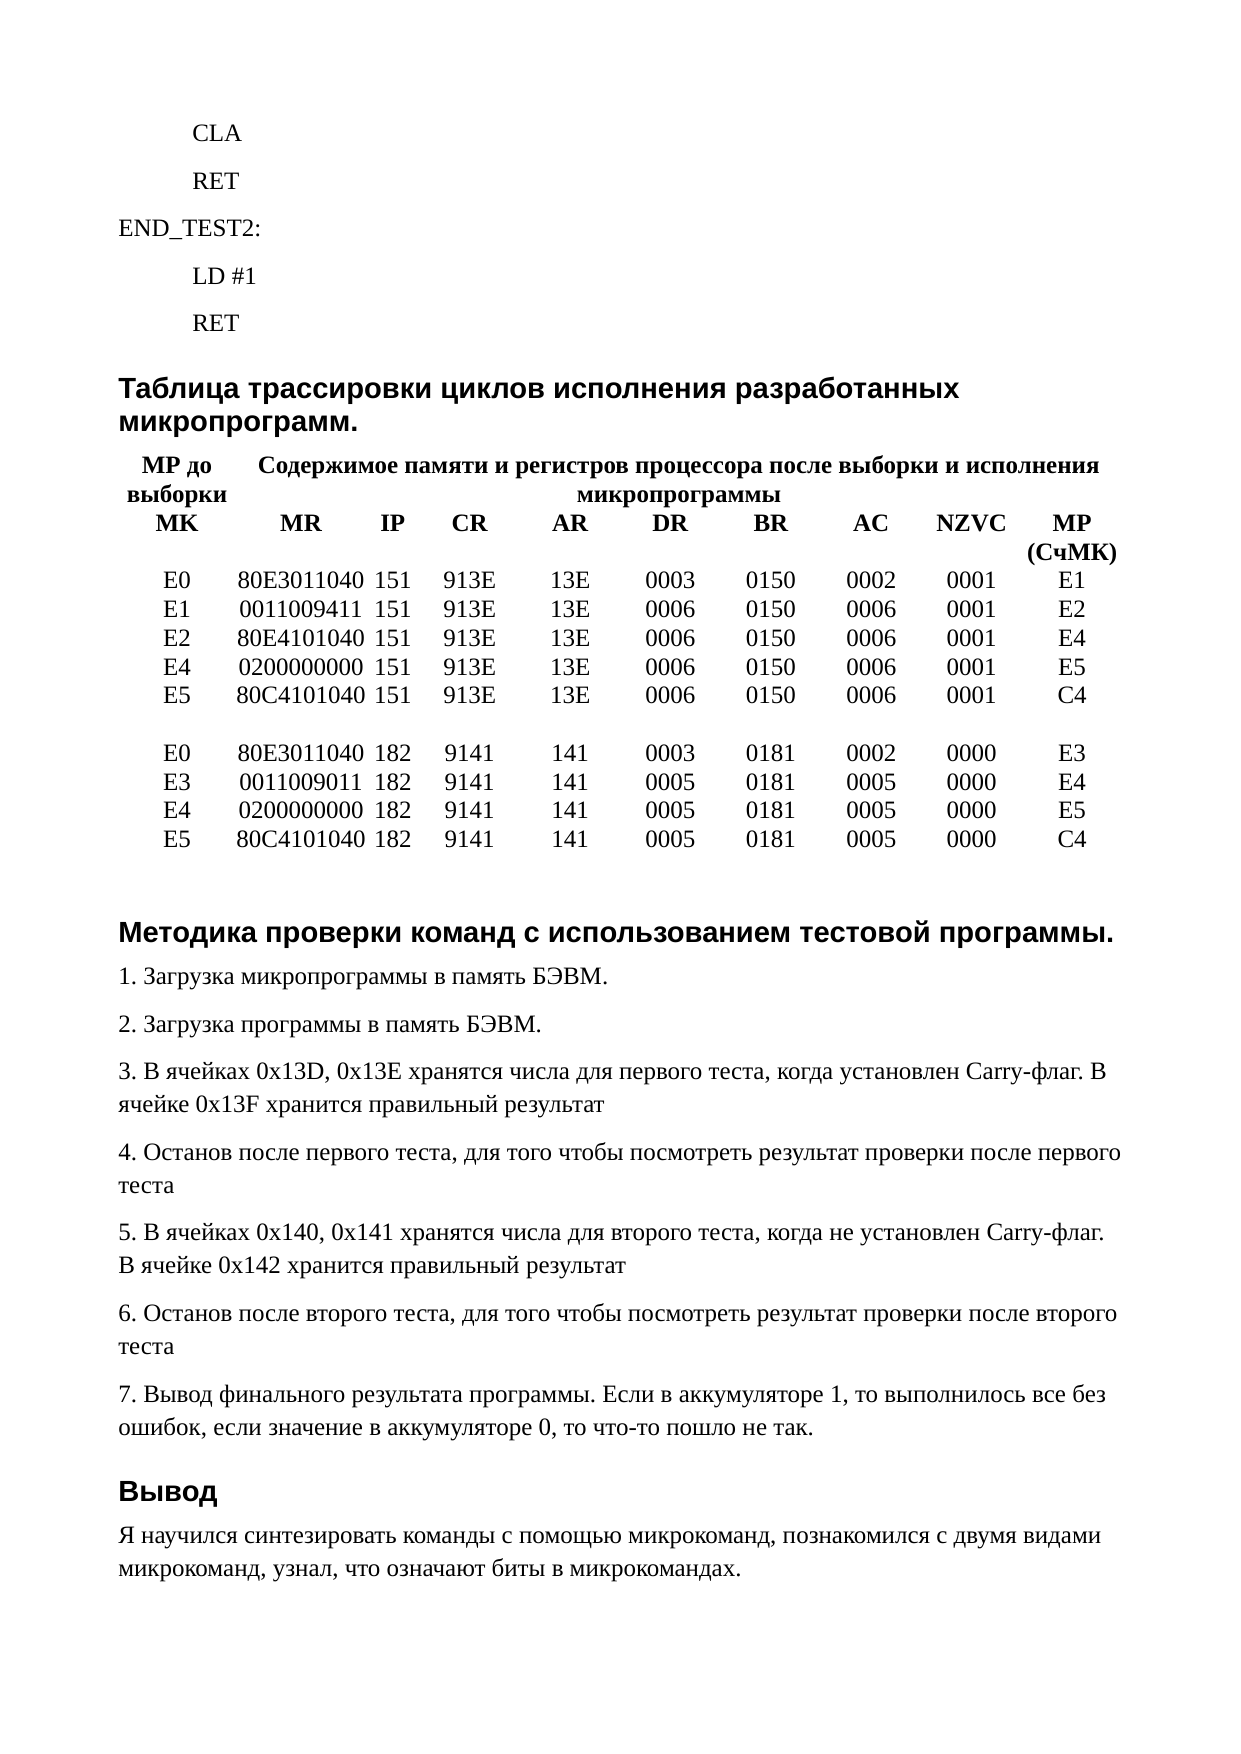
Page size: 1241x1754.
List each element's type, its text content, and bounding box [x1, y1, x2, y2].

text 1. Загрузка микропрограммы в память БЭВМ. [118, 961, 1122, 990]
table_cell 0150 [720, 652, 821, 680]
table_cell E3 [118, 767, 235, 795]
table_cell 0181 [720, 738, 821, 767]
table_cell 0150 [720, 623, 821, 652]
table_cell 0000 [921, 824, 1022, 853]
table_cell 0150 [720, 680, 821, 709]
table_cell E4 [1022, 623, 1122, 652]
table_cell 80E4101040 [235, 623, 366, 652]
table_cell 0011009411 [235, 594, 366, 623]
table_cell 0002 [821, 738, 921, 767]
table_cell 0011009011 [235, 767, 366, 795]
table_cell 151 [366, 652, 419, 680]
table_cell 0200000000 [235, 795, 366, 824]
table_cell 0006 [620, 623, 720, 652]
table_cell AR [520, 508, 620, 565]
table_cell 913E [419, 680, 519, 709]
table_cell 9141 [419, 767, 519, 795]
table_cell 0006 [821, 594, 921, 623]
table_cell E2 [1022, 594, 1122, 623]
table_cell 0001 [921, 652, 1022, 680]
text LD #1 [118, 261, 1122, 290]
table_cell 13E [520, 652, 620, 680]
table_cell BR [720, 508, 821, 565]
table_cell E4 [1022, 767, 1122, 795]
table_cell E1 [1022, 565, 1122, 594]
subtitle Таблица трассировки циклов исполнения разработанных микропрограмм. [118, 371, 1122, 438]
table_cell C4 [1022, 824, 1122, 853]
text 7. Вывод финального результата программы. Если в аккумуляторе 1, то выполнилось все без ошибок, если значение в аккумуляторе 0, то что-то пошло не так. [118, 1379, 1122, 1441]
table_cell 182 [366, 767, 419, 795]
table_cell 13E [520, 565, 620, 594]
text Я научился синтезировать команды с помощью микрокоманд, познакомился с двумя видами микрокоманд, узнал, что означают биты в микрокомандах. [118, 1520, 1122, 1582]
subtitle Вывод [118, 1474, 1122, 1507]
table_cell 0002 [821, 565, 921, 594]
table_cell 151 [366, 623, 419, 652]
text RET [118, 308, 1122, 337]
text RET [118, 166, 1122, 194]
table_cell E5 [118, 824, 235, 853]
text END_TEST2: [118, 213, 1122, 242]
table_cell 0006 [620, 680, 720, 709]
table_cell 0181 [720, 795, 821, 824]
table_cell E5 [1022, 652, 1122, 680]
table_cell 0003 [620, 738, 720, 767]
table_cell CR [419, 508, 519, 565]
table_cell 13E [520, 594, 620, 623]
table_cell 13E [520, 623, 620, 652]
text CLA [118, 118, 1122, 147]
table_cell 0006 [620, 652, 720, 680]
table_cell 182 [366, 824, 419, 853]
table_cell 0181 [720, 767, 821, 795]
table_cell 0001 [921, 594, 1022, 623]
table_cell 80C4101040 [235, 680, 366, 709]
table_cell E5 [118, 680, 235, 709]
table_cell 0006 [821, 680, 921, 709]
table_cell 182 [366, 795, 419, 824]
table_cell [921, 709, 1022, 738]
table_cell 9141 [419, 824, 519, 853]
table_cell [366, 709, 419, 738]
table_cell 13E [520, 680, 620, 709]
table_cell E4 [118, 795, 235, 824]
table_cell 0003 [620, 565, 720, 594]
table_cell [419, 709, 519, 738]
table_cell 0200000000 [235, 652, 366, 680]
table_cell E1 [118, 594, 235, 623]
table_cell [720, 709, 821, 738]
text 5. В ячейках 0x140, 0x141 хранятся числа для второго теста, когда не установлен Carry-флаг. В ячейке 0x142 хранится правильный результат [118, 1217, 1122, 1279]
table_cell E0 [118, 738, 235, 767]
table_cell E2 [118, 623, 235, 652]
table_cell MR [235, 508, 366, 565]
table_cell 913E [419, 623, 519, 652]
table_cell 0000 [921, 738, 1022, 767]
table_cell 80E3011040 [235, 565, 366, 594]
table_header МР до выборки MK [118, 450, 235, 565]
table_cell 0005 [821, 767, 921, 795]
table_cell 0001 [921, 680, 1022, 709]
table_cell E0 [118, 565, 235, 594]
table_cell 0000 [921, 795, 1022, 824]
table_cell [620, 709, 720, 738]
text 3. В ячейках 0x13D, 0x13E хранятся числа для первого теста, когда установлен Carry-флаг. В ячейке 0x13F хранится правильный результат [118, 1056, 1122, 1118]
table_cell 913E [419, 565, 519, 594]
table_cell C4 [1022, 680, 1122, 709]
table_cell 80E3011040 [235, 738, 366, 767]
table_cell 0005 [620, 824, 720, 853]
table_cell [118, 709, 235, 738]
table_cell 141 [520, 824, 620, 853]
table_cell 141 [520, 767, 620, 795]
table_cell E3 [1022, 738, 1122, 767]
table_cell [1022, 709, 1122, 738]
table_cell 0000 [921, 767, 1022, 795]
table_cell 0001 [921, 623, 1022, 652]
table_cell 0005 [821, 824, 921, 853]
table_cell 913E [419, 652, 519, 680]
table_cell E5 [1022, 795, 1122, 824]
table_cell 0006 [821, 652, 921, 680]
table_cell 151 [366, 565, 419, 594]
table_cell IP [366, 508, 419, 565]
table_cell E4 [118, 652, 235, 680]
table_cell 9141 [419, 738, 519, 767]
table_cell 0001 [921, 565, 1022, 594]
table_cell 141 [520, 795, 620, 824]
table_cell 151 [366, 680, 419, 709]
table_cell 0181 [720, 824, 821, 853]
table_cell DR [620, 508, 720, 565]
table_cell 0005 [620, 795, 720, 824]
table_cell 0150 [720, 594, 821, 623]
table_cell [235, 709, 366, 738]
table_cell 0005 [821, 795, 921, 824]
table_cell 0005 [620, 767, 720, 795]
table_cell NZVC [921, 508, 1022, 565]
table_cell 0006 [620, 594, 720, 623]
table_cell MP (СчМК) [1022, 508, 1122, 565]
text 2. Загрузка программы в память БЭВМ. [118, 1009, 1122, 1037]
table_cell [821, 709, 921, 738]
table_cell AC [821, 508, 921, 565]
text 6. Останов после второго теста, для того чтобы посмотреть результат проверки после второго теста [118, 1298, 1122, 1360]
table_cell 80C4101040 [235, 824, 366, 853]
table_cell 0006 [821, 623, 921, 652]
text 4. Останов после первого теста, для того чтобы посмотреть результат проверки после первого теста [118, 1137, 1122, 1199]
table_cell 9141 [419, 795, 519, 824]
table_cell 0150 [720, 565, 821, 594]
table_cell 141 [520, 738, 620, 767]
table_cell [520, 709, 620, 738]
table_cell 151 [366, 594, 419, 623]
subtitle Методика проверки команд с использованием тестовой программы. [118, 915, 1122, 948]
table_header Содержимое памяти и регистров процессора после выборки и исполнения микропрограммы [235, 450, 1122, 508]
table_cell 913E [419, 594, 519, 623]
table_cell 182 [366, 738, 419, 767]
